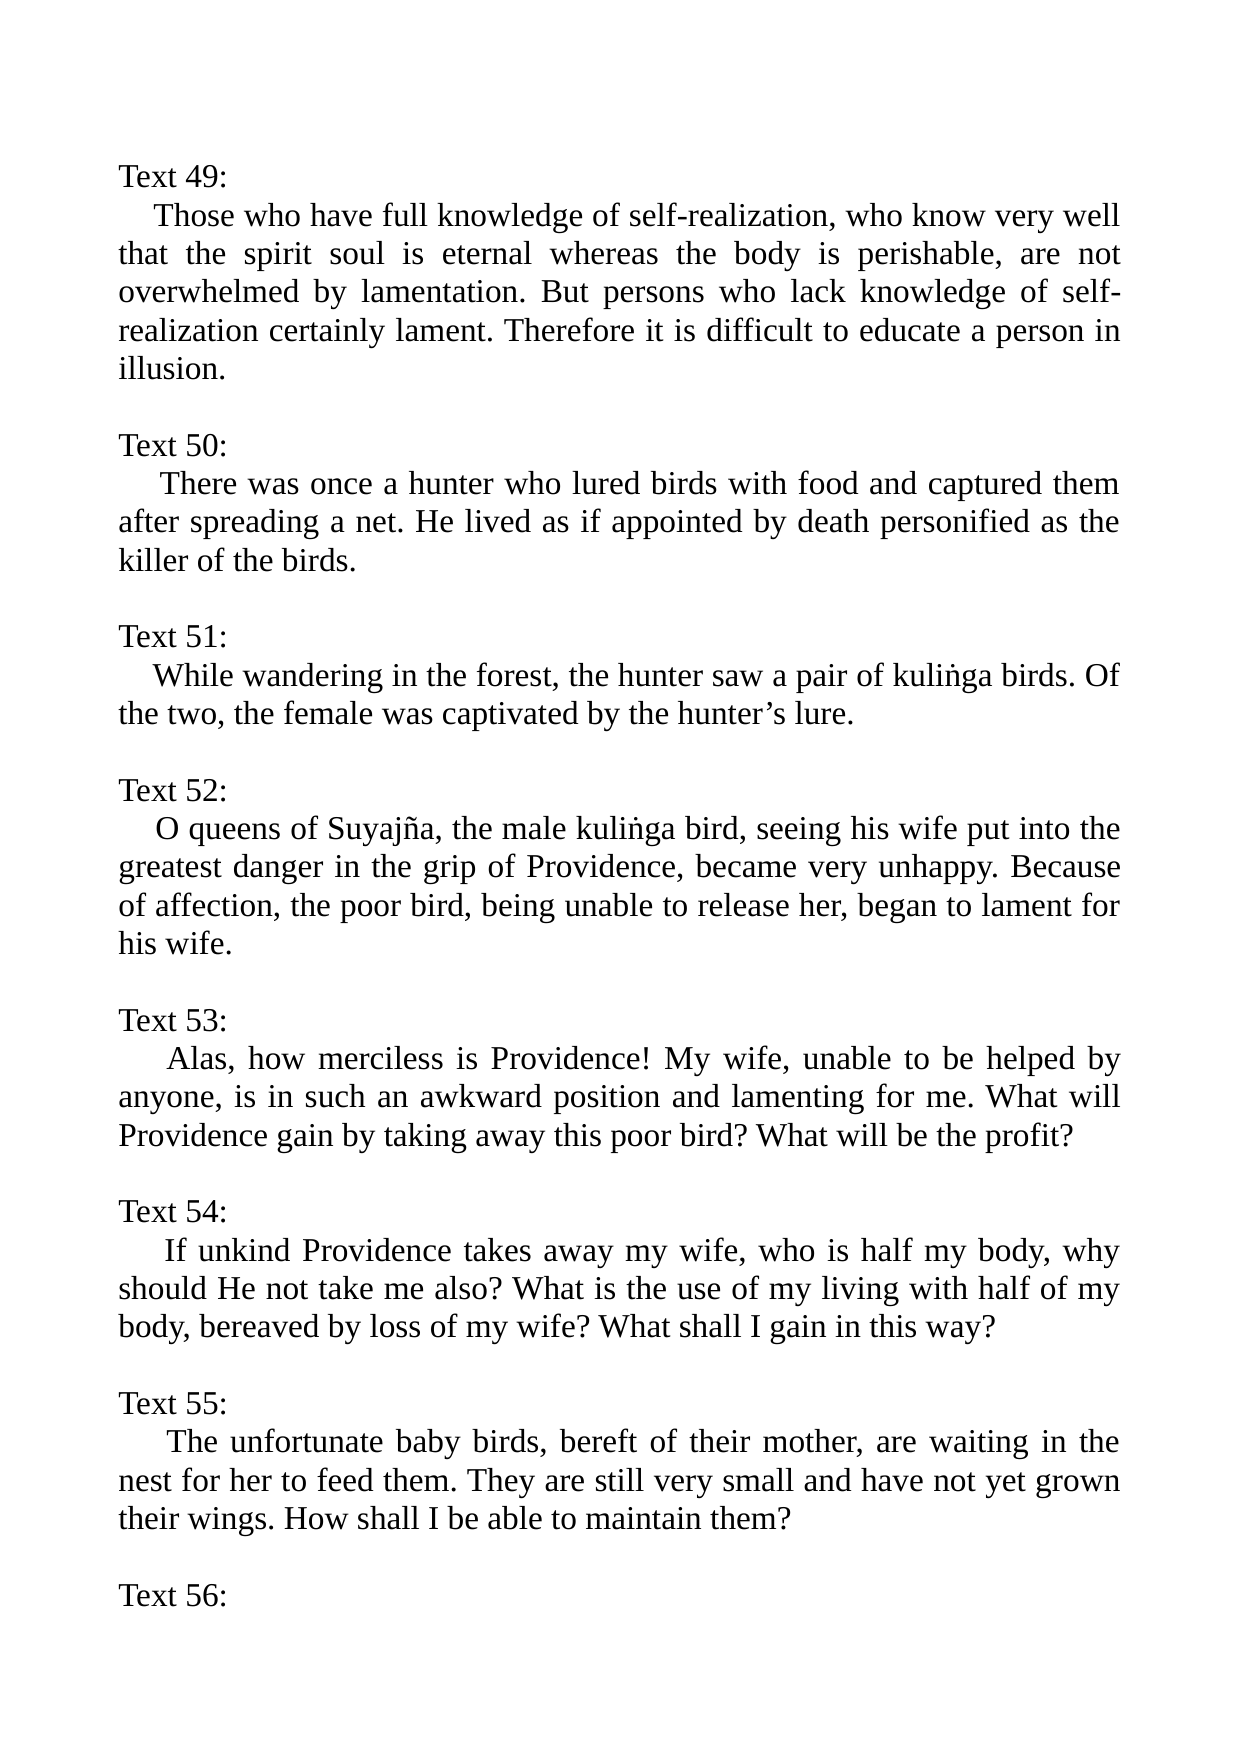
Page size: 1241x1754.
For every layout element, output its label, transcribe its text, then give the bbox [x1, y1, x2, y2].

text Text 56: [118, 1575, 1122, 1613]
text While wandering in the forest, the hunter saw a pair of kuliṅga birds. Of the two, the female was captivated by the hunter’s lure. [118, 655, 1122, 731]
text The unfortunate baby birds, bereft of their mother, are waiting in the nest for her to feed them. They are still very small and have not yet grown their wings. How shall I be able to maintain them? [118, 1421, 1122, 1536]
text Text 49: [118, 156, 1122, 195]
text Alas, how merciless is Providence! My wife, unable to be helped by anyone, is in such an awkward position and lamenting for me. What will Providence gain by taking away this poor bird? What will be the profit? [118, 1038, 1122, 1153]
text O queens of Suyajña, the male kuliṅga bird, seeing his wife put into the greatest danger in the grip of Providence, became very unhappy. Because of affection, the poor bird, being unable to release her, began to lament for his wife. [118, 808, 1122, 961]
text Text 50: [118, 425, 1122, 463]
text Those who have full knowledge of self-realization, who know very well that the spirit soul is eternal whereas the body is perishable, are not overwhelmed by lamentation. But persons who lack knowledge of self-realization certainly lament. Therefore it is difficult to educate a person in illusion. [118, 195, 1122, 386]
text Text 52: [118, 770, 1122, 808]
text Text 51: [118, 616, 1122, 655]
text Text 55: [118, 1383, 1122, 1421]
text If unkind Providence takes away my wife, who is half my body, why should He not take me also? What is the use of my living with half of my body, bereaved by loss of my wife? What shall I gain in this way? [118, 1230, 1122, 1345]
text There was once a hunter who lured birds with food and captured them after spreading a net. He lived as if appointed by death personified as the killer of the birds. [118, 463, 1122, 578]
text Text 53: [118, 1000, 1122, 1038]
text Text 54: [118, 1191, 1122, 1230]
